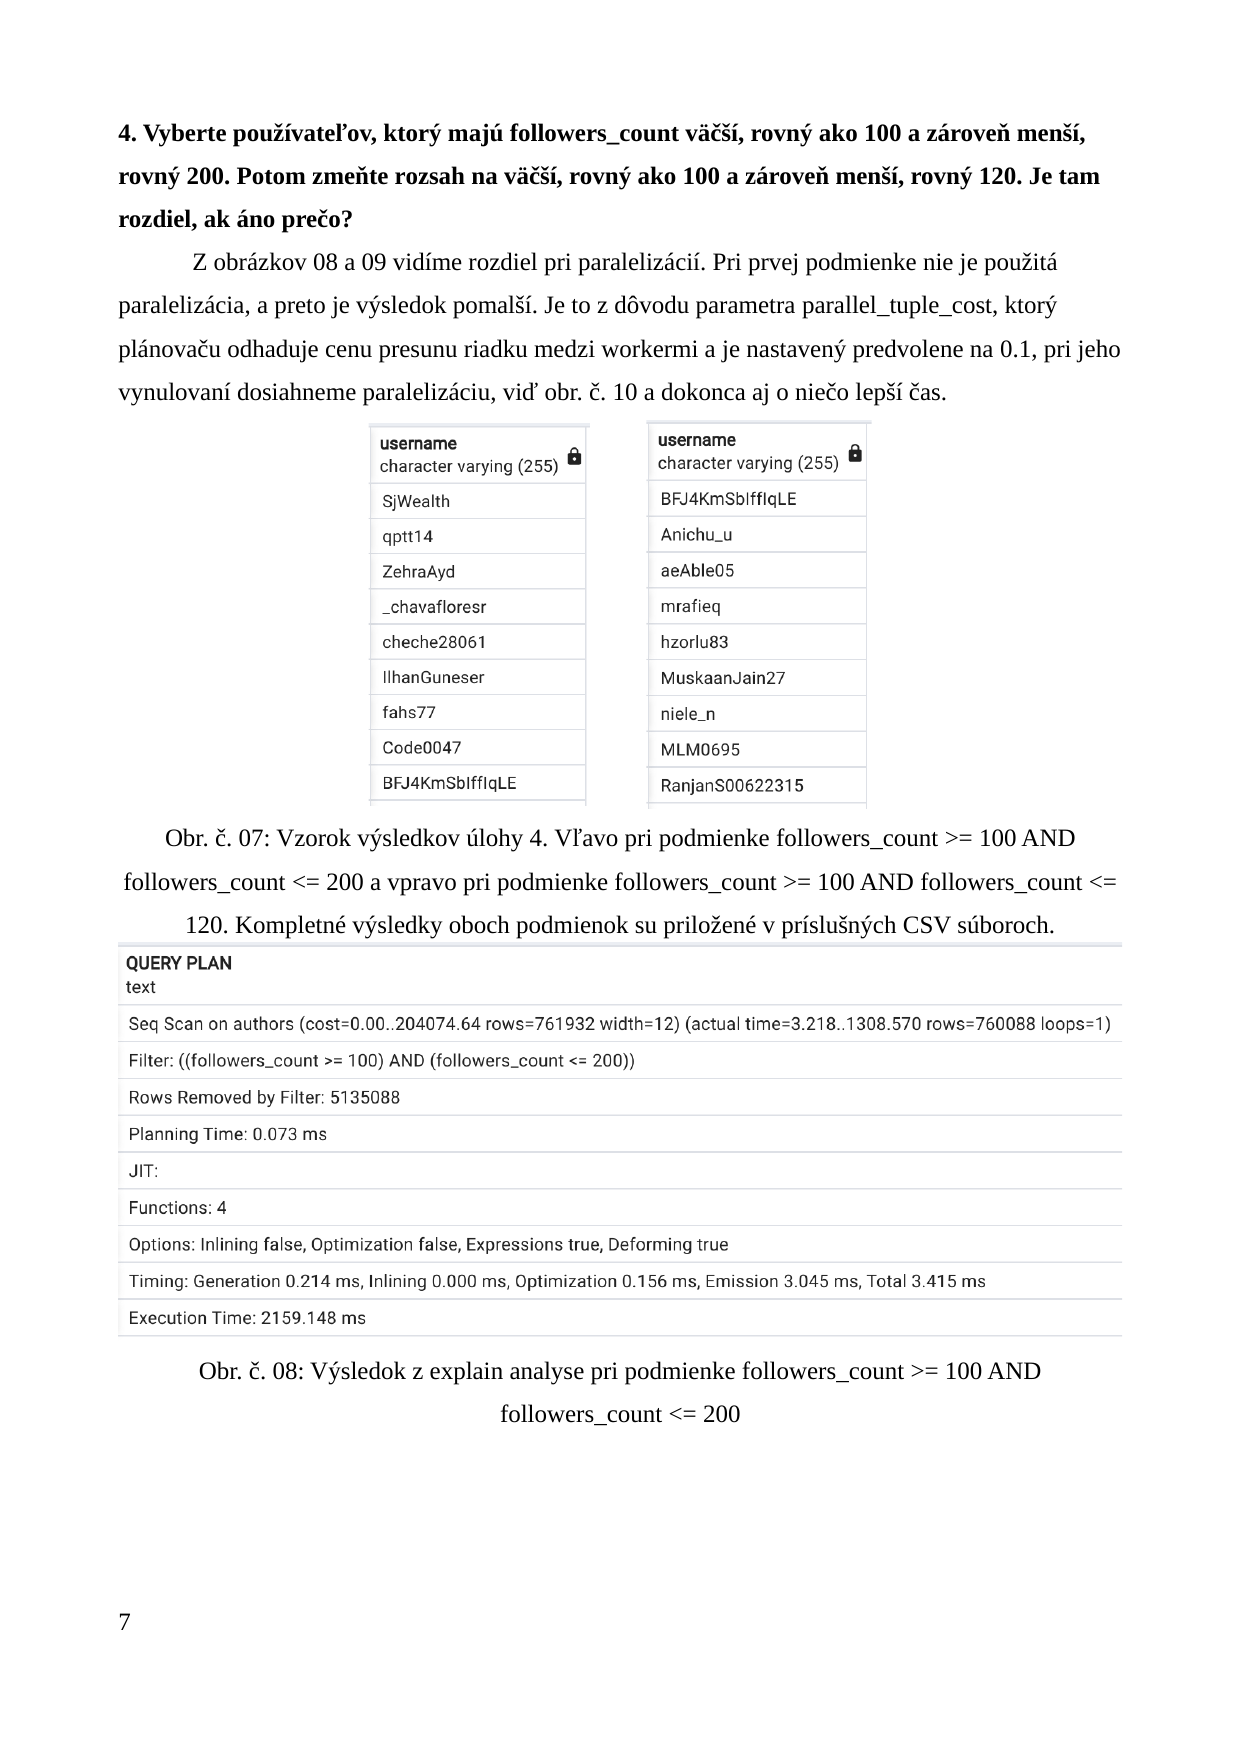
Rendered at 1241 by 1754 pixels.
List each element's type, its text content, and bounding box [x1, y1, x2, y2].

picture [368, 423, 590, 806]
text Z obrázkov 08 a 09 vidíme rozdiel pri paralelizácií. Pri prvej podmienke nie je použitá paralelizácia, a preto je výsledok pomalší. Je to z dôvodu parametra parallel_tuple_cost, ktorý plánovaču odhaduje cenu presunu riadku medzi workermi a je nastavený predvolene na 0.1, pri jeho vynulovaní dosiahneme paralelizáciu, viď obr. č. 10 a dokonca aj o niečo lepší čas. [118, 247, 1122, 406]
text 4. Vyberte používateľov, ktorý majú followers_count väčší, rovný ako 100 a zároveň menší, [118, 118, 1122, 147]
picture [646, 420, 872, 809]
text Obr. č. 08: Výsledok z explain analyse pri podmienke followers_count >= 100 AND followers_count <= 200 [118, 1342, 1122, 1428]
text rovný 200. Potom zmeňte rozsah na väčší, rovný ako 100 a zároveň menší, rovný 120. Je tam [118, 161, 1122, 190]
text Obr. č. 07: Vzorok výsledkov úlohy 4. Vľavo pri podmienke followers_count >= 100 AND followers_count <= 200 a vpravo pri podmienke followers_count >= 100 AND followers_count <= 120. Kompletné výsledky oboch podmienok su priložené v príslušných CSV súboroch. [118, 823, 1122, 938]
picture [118, 942, 1123, 1342]
text rozdiel, ak áno prečo? [118, 204, 1122, 233]
